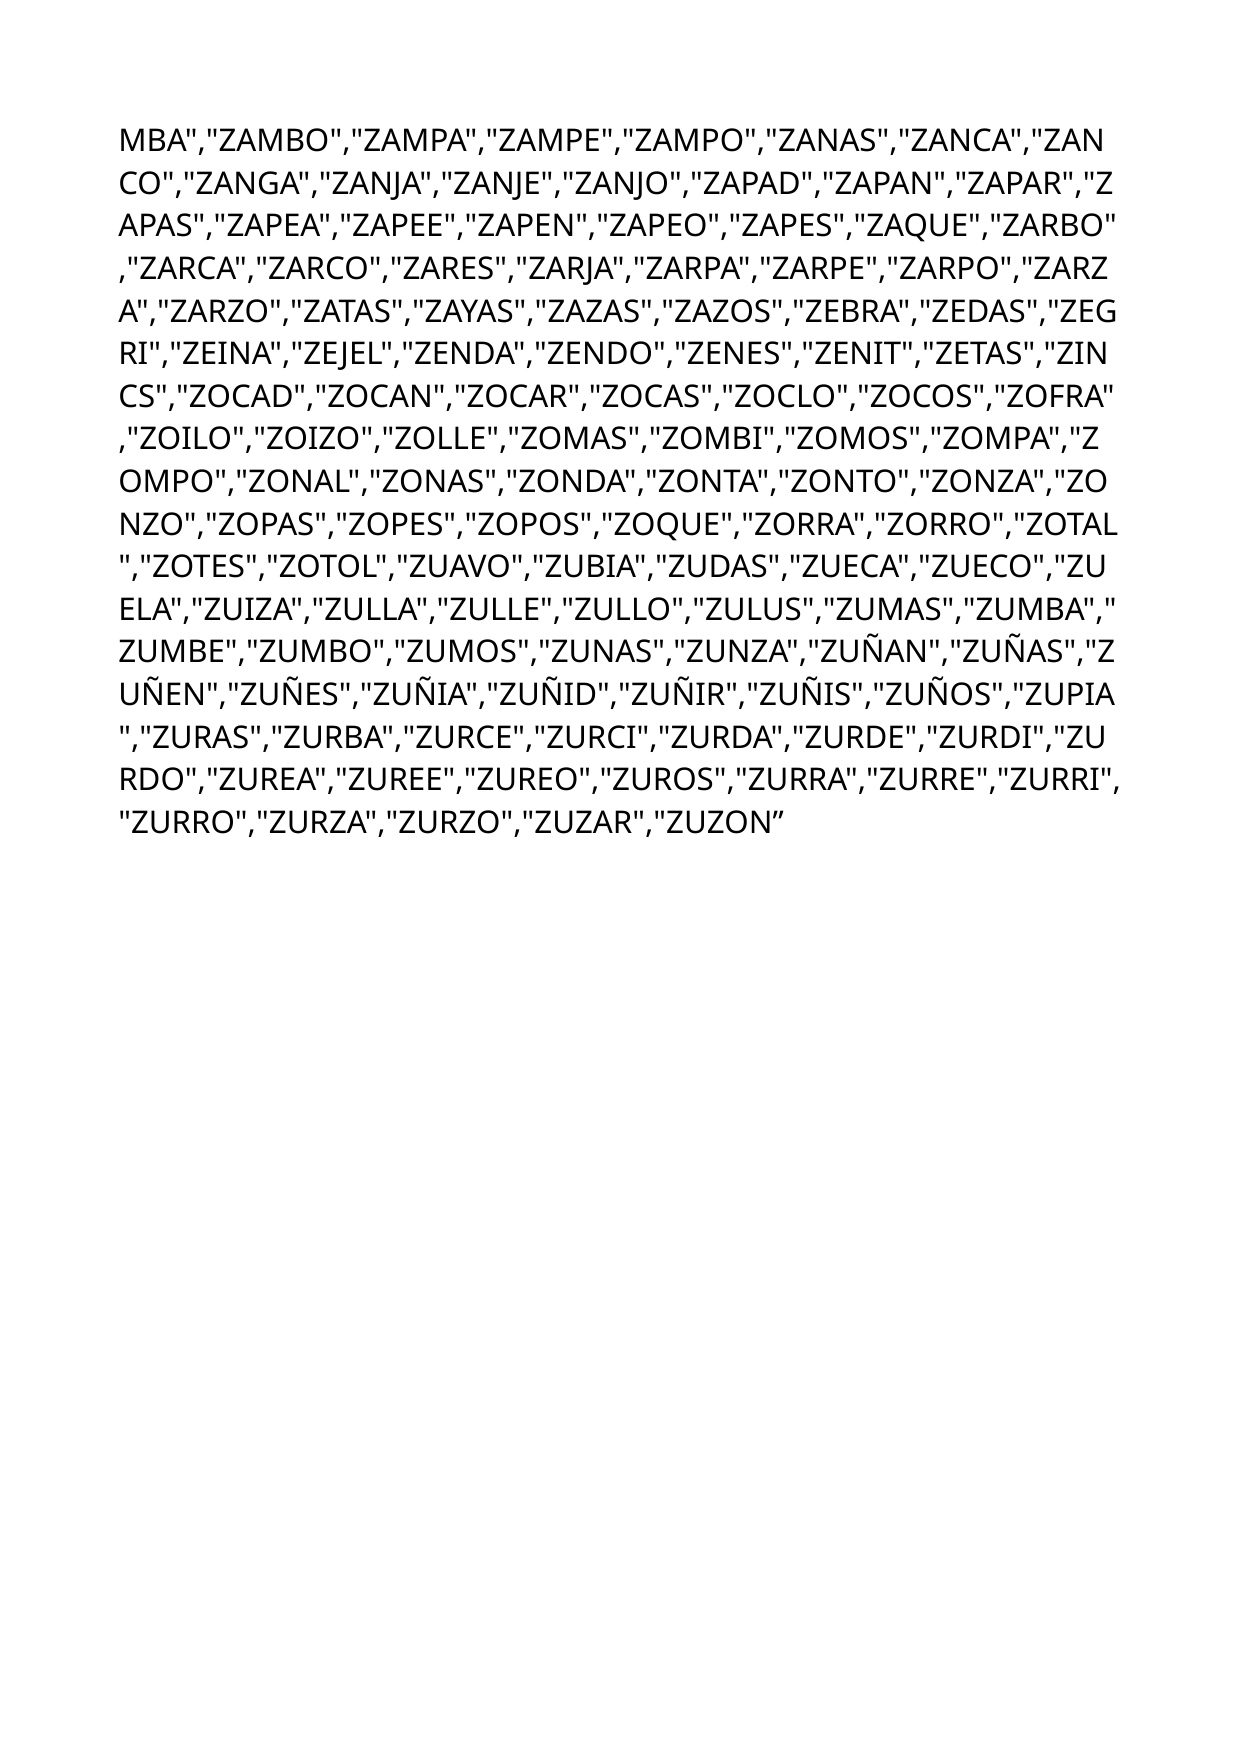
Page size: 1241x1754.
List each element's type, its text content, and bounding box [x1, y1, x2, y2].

text MBA","ZAMBO","ZAMPA","ZAMPE","ZAMPO","ZANAS","ZANCA","ZANCO","ZANGA","ZANJA","ZANJE","ZANJO","ZAPAD","ZAPAN","ZAPAR","ZAPAS","ZAPEA","ZAPEE","ZAPEN","ZAPEO","ZAPES","ZAQUE","ZARBO","ZARCA","ZARCO","ZARES","ZARJA","ZARPA","ZARPE","ZARPO","ZARZA","ZARZO","ZATAS","ZAYAS","ZAZAS","ZAZOS","ZEBRA","ZEDAS","ZEGRI","ZEINA","ZEJEL","ZENDA","ZENDO","ZENES","ZENIT","ZETAS","ZINCS","ZOCAD","ZOCAN","ZOCAR","ZOCAS","ZOCLO","ZOCOS","ZOFRA","ZOILO","ZOIZO","ZOLLE","ZOMAS","ZOMBI","ZOMOS","ZOMPA","ZOMPO","ZONAL","ZONAS","ZONDA","ZONTA","ZONTO","ZONZA","ZONZO","ZOPAS","ZOPES","ZOPOS","ZOQUE","ZORRA","ZORRO","ZOTAL","ZOTES","ZOTOL","ZUAVO","ZUBIA","ZUDAS","ZUECA","ZUECO","ZUELA","ZUIZA","ZULLA","ZULLE","ZULLO","ZULUS","ZUMAS","ZUMBA","ZUMBE","ZUMBO","ZUMOS","ZUNAS","ZUNZA","ZUÑAN","ZUÑAS","ZUÑEN","ZUÑES","ZUÑIA","ZUÑID","ZUÑIR","ZUÑIS","ZUÑOS","ZUPIA","ZURAS","ZURBA","ZURCE","ZURCI","ZURDA","ZURDE","ZURDI","ZURDO","ZUREA","ZUREE","ZUREO","ZUROS","ZURRA","ZURRE","ZURRI","ZURRO","ZURZA","ZURZO","ZUZAR","ZUZON” [118, 118, 1122, 842]
